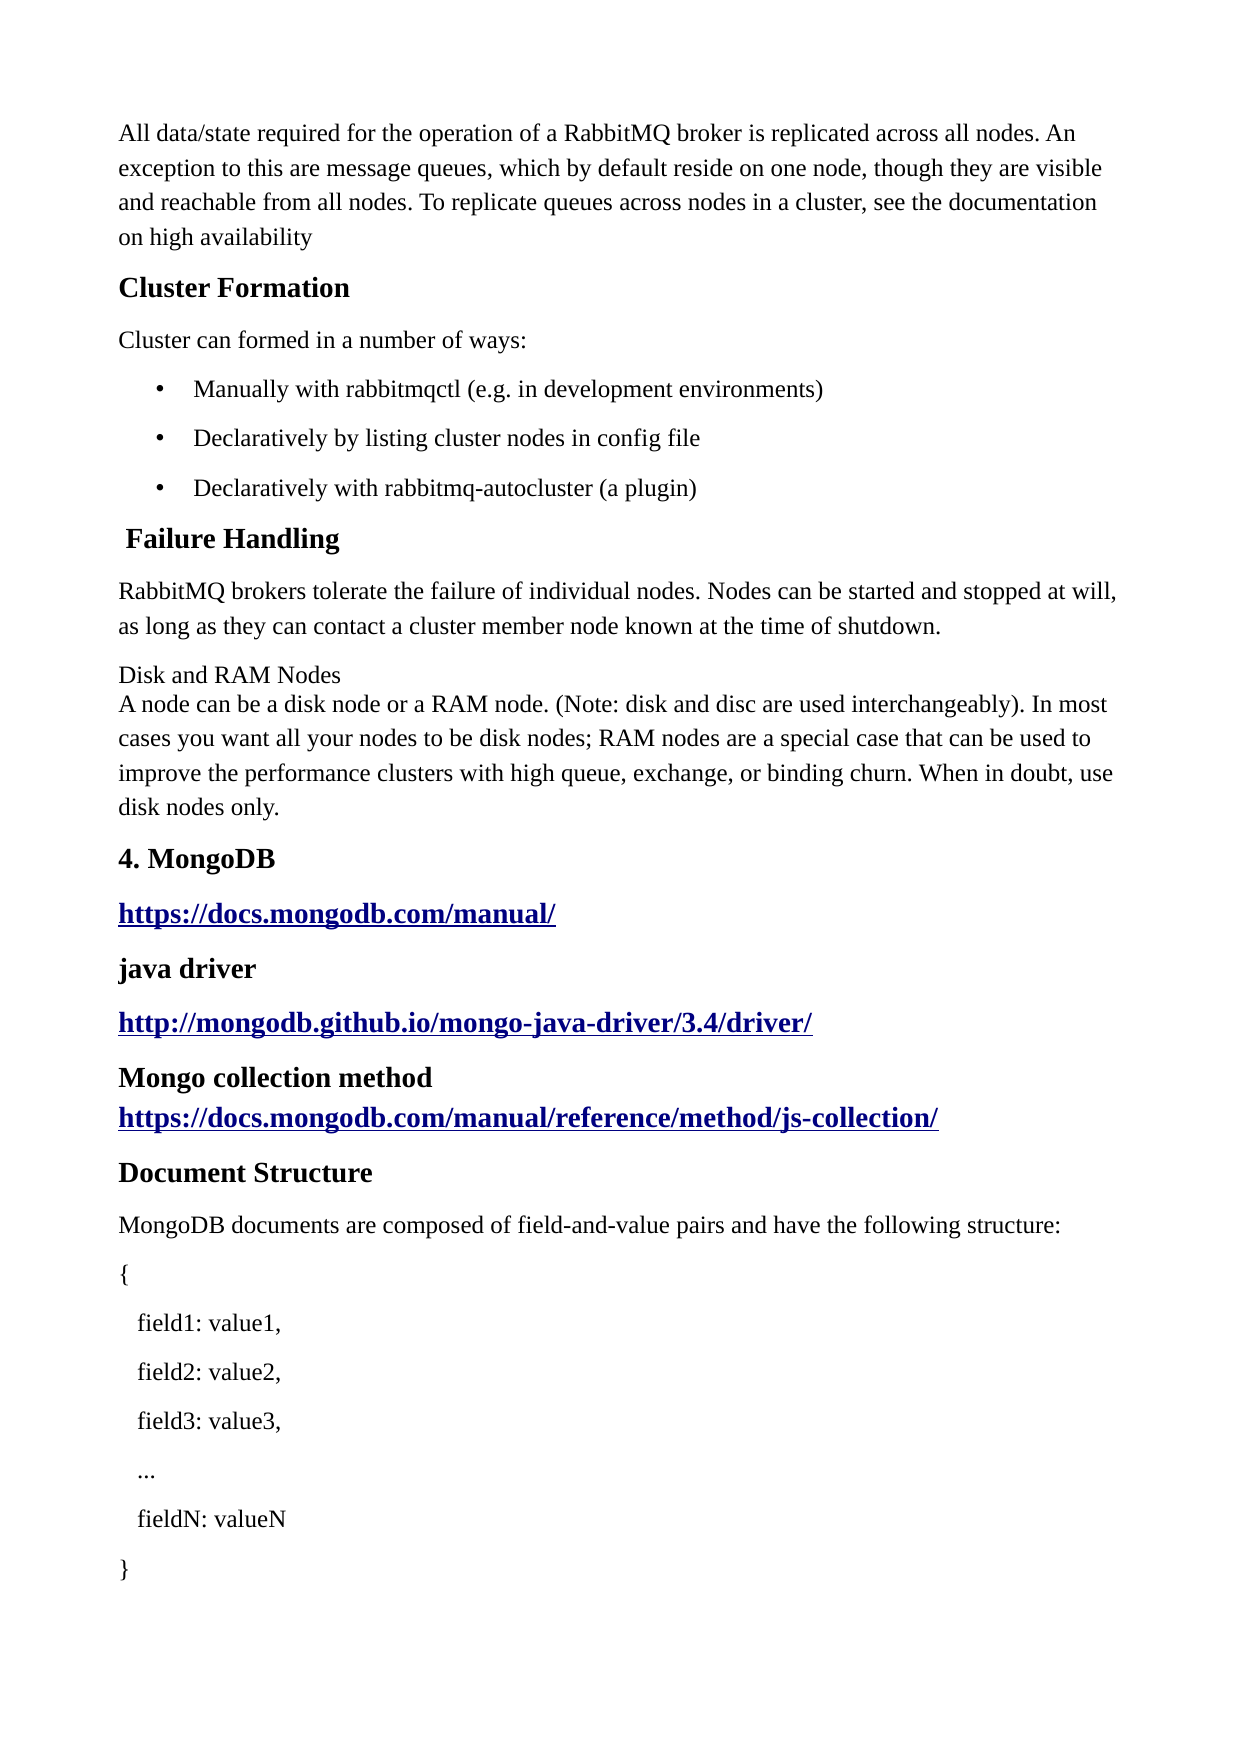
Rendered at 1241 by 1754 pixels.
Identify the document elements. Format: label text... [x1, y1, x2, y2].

subtitle Disk and RAM Nodes [118, 660, 1122, 689]
text { [118, 1259, 1122, 1288]
text field2: value2, [118, 1357, 1122, 1386]
text field3: value3, [118, 1406, 1122, 1435]
text ... [118, 1456, 1122, 1484]
text A node can be a disk node or a RAM node. (Note: disk and disc are used interchangeably). In most cases you want all your nodes to be disk nodes; RAM nodes are a special case that can be used to improve the performance clusters with high queue, exchange, or binding churn. When in doubt, use disk nodes only. [118, 689, 1122, 821]
text RabbitMQ brokers tolerate the failure of individual nodes. Nodes can be started and stopped at will, as long as they can contact a cluster member node known at the time of shutdown. [118, 576, 1122, 640]
text https://docs.mongodb.com/manual/ [118, 896, 1122, 929]
text Failure Handling [118, 522, 1122, 555]
text Document Structure [118, 1155, 1122, 1189]
text } [118, 1554, 1122, 1582]
list Declaratively by listing cluster nodes in config file [156, 423, 1122, 452]
list Manually with rabbitmqctl (e.g. in development environments) [156, 374, 1122, 403]
text Mongo collection method https://docs.mongodb.com/manual/reference/method/js-collection/ [118, 1060, 1122, 1134]
text java driver [118, 951, 1122, 984]
text 4. MongoDB [118, 841, 1122, 875]
text All data/state required for the operation of a RabbitMQ broker is replicated across all nodes. An exception to this are message queues, which by default reside on one node, though they are visible and reachable from all nodes. To replicate queues across nodes in a cluster, see the documentation on high availability [118, 118, 1122, 250]
list Declaratively with rabbitmq-autocluster (a plugin) [156, 473, 1122, 501]
text fieldN: valueN [118, 1504, 1122, 1533]
text field1: value1, [118, 1308, 1122, 1337]
text Cluster can formed in a number of ways: [118, 325, 1122, 354]
text http://mongodb.github.io/mongo-java-driver/3.4/driver/ [118, 1006, 1122, 1039]
text MongoDB documents are composed of field-and-value pairs and have the following structure: [118, 1210, 1122, 1239]
text Cluster Formation [118, 271, 1122, 304]
